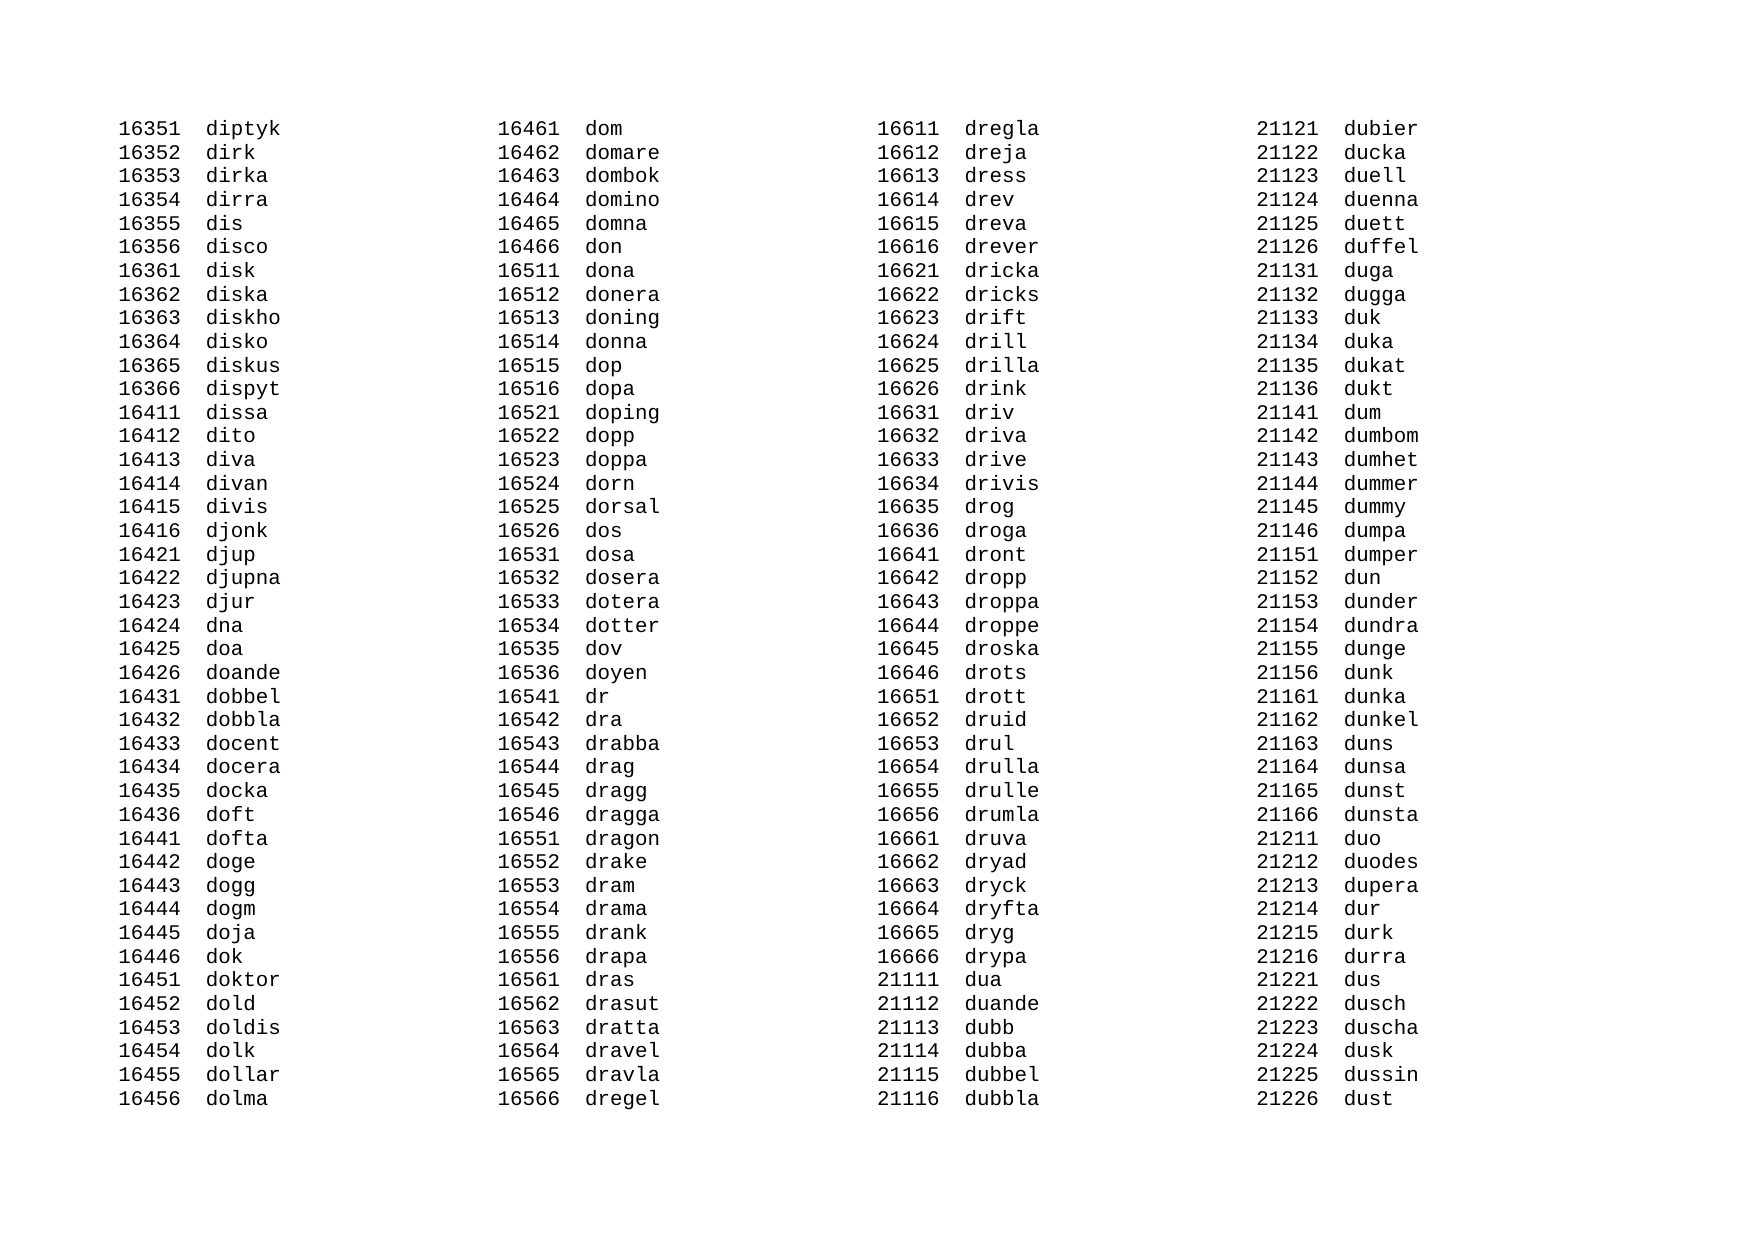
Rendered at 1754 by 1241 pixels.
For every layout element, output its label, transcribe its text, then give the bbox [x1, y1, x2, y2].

text 16365 diskus [118, 354, 497, 378]
text 16533 dotera [497, 591, 877, 615]
text 16536 doyen [497, 662, 877, 686]
text 16663 dryck [877, 875, 1256, 898]
text 16564 dravel [497, 1040, 877, 1064]
text 16615 dreva [877, 213, 1256, 236]
text 16454 dolk [118, 1040, 497, 1064]
text 16431 dobbel [118, 686, 497, 709]
text 21141 dum [1256, 402, 1636, 426]
text 16356 disco [118, 236, 497, 260]
text 16462 domare [497, 142, 877, 165]
text 16656 drumla [877, 804, 1256, 827]
text 16361 disk [118, 260, 497, 284]
text 16524 dorn [497, 473, 877, 496]
text 21222 dusch [1256, 993, 1636, 1017]
text 16654 drulla [877, 757, 1256, 780]
text 21126 duffel [1256, 236, 1636, 260]
text 16526 dos [497, 520, 877, 544]
text 16461 dom [497, 118, 877, 142]
text 21226 dust [1256, 1088, 1636, 1111]
text 16425 doa [118, 638, 497, 662]
text 16553 dram [497, 875, 877, 898]
text 16363 diskho [118, 307, 497, 331]
text 16632 driva [877, 426, 1256, 449]
text 16655 drulle [877, 780, 1256, 804]
text 16456 dolma [118, 1088, 497, 1111]
text 16556 drapa [497, 946, 877, 969]
text 16544 drag [497, 757, 877, 780]
text 16546 dragga [497, 804, 877, 827]
text 16446 dok [118, 946, 497, 969]
text 21123 duell [1256, 165, 1636, 189]
text 21164 dunsa [1256, 757, 1636, 780]
text 16624 drill [877, 331, 1256, 354]
text 16463 dombok [497, 165, 877, 189]
text 16623 drift [877, 307, 1256, 331]
text 16646 drots [877, 662, 1256, 686]
text 21131 duga [1256, 260, 1636, 284]
text 16364 disko [118, 331, 497, 354]
text 16661 druva [877, 827, 1256, 851]
text 16441 dofta [118, 827, 497, 851]
text 21121 dubier [1256, 118, 1636, 142]
text 21113 dubb [877, 1017, 1256, 1040]
text 21155 dunge [1256, 638, 1636, 662]
text 16643 droppa [877, 591, 1256, 615]
text 21213 dupera [1256, 875, 1636, 898]
text 16452 dold [118, 993, 497, 1017]
text 16436 doft [118, 804, 497, 827]
text 16653 drul [877, 733, 1256, 757]
text 16616 drever [877, 236, 1256, 260]
text 16444 dogm [118, 898, 497, 922]
text 21115 dubbel [877, 1064, 1256, 1088]
text 16552 drake [497, 851, 877, 875]
text 21225 dussin [1256, 1064, 1636, 1088]
text 21133 duk [1256, 307, 1636, 331]
text 21161 dunka [1256, 686, 1636, 709]
text 16466 don [497, 236, 877, 260]
text 16514 donna [497, 331, 877, 354]
text 16565 dravla [497, 1064, 877, 1088]
text 16665 dryg [877, 922, 1256, 946]
text 16531 dosa [497, 544, 877, 567]
text 16421 djup [118, 544, 497, 567]
text 16614 drev [877, 189, 1256, 213]
text 16465 domna [497, 213, 877, 236]
text 16511 dona [497, 260, 877, 284]
text 16453 doldis [118, 1017, 497, 1040]
text 16413 diva [118, 449, 497, 473]
text 16515 dop [497, 354, 877, 378]
text 21214 dur [1256, 898, 1636, 922]
text 16666 drypa [877, 946, 1256, 969]
text 21132 dugga [1256, 284, 1636, 307]
text 16362 diska [118, 284, 497, 307]
text 16355 dis [118, 213, 497, 236]
text 21134 duka [1256, 331, 1636, 354]
text 21111 dua [877, 969, 1256, 993]
text 16635 drog [877, 496, 1256, 520]
text 21142 dumbom [1256, 426, 1636, 449]
text 16351 diptyk [118, 118, 497, 142]
text 16612 dreja [877, 142, 1256, 165]
text 21156 dunk [1256, 662, 1636, 686]
text 16352 dirk [118, 142, 497, 165]
text 16415 divis [118, 496, 497, 520]
text 16445 doja [118, 922, 497, 946]
text 16625 drilla [877, 354, 1256, 378]
text 16633 drive [877, 449, 1256, 473]
text 16354 dirra [118, 189, 497, 213]
text 16366 dispyt [118, 378, 497, 402]
text 16522 dopp [497, 426, 877, 449]
text 21143 dumhet [1256, 449, 1636, 473]
text 16636 droga [877, 520, 1256, 544]
text 16626 drink [877, 378, 1256, 402]
text 21165 dunst [1256, 780, 1636, 804]
text 16641 dront [877, 544, 1256, 567]
text 16455 dollar [118, 1064, 497, 1088]
text 16451 doktor [118, 969, 497, 993]
text 21221 dus [1256, 969, 1636, 993]
text 16652 druid [877, 709, 1256, 733]
text 16416 djonk [118, 520, 497, 544]
text 16541 dr [497, 686, 877, 709]
text 21212 duodes [1256, 851, 1636, 875]
text 21124 duenna [1256, 189, 1636, 213]
text 16631 driv [877, 402, 1256, 426]
text 16634 drivis [877, 473, 1256, 496]
text 16443 dogg [118, 875, 497, 898]
text 16566 dregel [497, 1088, 877, 1111]
text 21122 ducka [1256, 142, 1636, 165]
text 21116 dubbla [877, 1088, 1256, 1111]
text 16543 drabba [497, 733, 877, 757]
text 16512 donera [497, 284, 877, 307]
text 21224 dusk [1256, 1040, 1636, 1064]
text 21215 durk [1256, 922, 1636, 946]
text 21145 dummy [1256, 496, 1636, 520]
text 21151 dumper [1256, 544, 1636, 567]
text 16534 dotter [497, 615, 877, 638]
text 16424 dna [118, 615, 497, 638]
text 21136 dukt [1256, 378, 1636, 402]
text 16464 domino [497, 189, 877, 213]
text 16411 dissa [118, 402, 497, 426]
text 21144 dummer [1256, 473, 1636, 496]
text 21162 dunkel [1256, 709, 1636, 733]
text 16542 dra [497, 709, 877, 733]
text 21152 dun [1256, 567, 1636, 591]
text 21216 durra [1256, 946, 1636, 969]
text 16435 docka [118, 780, 497, 804]
text 16562 drasut [497, 993, 877, 1017]
text 16516 dopa [497, 378, 877, 402]
text 16554 drama [497, 898, 877, 922]
text 21163 duns [1256, 733, 1636, 757]
text 16414 divan [118, 473, 497, 496]
text 16645 droska [877, 638, 1256, 662]
text 21153 dunder [1256, 591, 1636, 615]
text 21211 duo [1256, 827, 1636, 851]
text 16664 dryfta [877, 898, 1256, 922]
text 16611 dregla [877, 118, 1256, 142]
text 16426 doande [118, 662, 497, 686]
text 21112 duande [877, 993, 1256, 1017]
text 16613 dress [877, 165, 1256, 189]
text 16423 djur [118, 591, 497, 615]
text 16622 dricks [877, 284, 1256, 307]
text 16555 drank [497, 922, 877, 946]
text 16651 drott [877, 686, 1256, 709]
text 16434 docera [118, 757, 497, 780]
text 21166 dunsta [1256, 804, 1636, 827]
text 21154 dundra [1256, 615, 1636, 638]
text 16412 dito [118, 426, 497, 449]
text 16535 dov [497, 638, 877, 662]
text 16642 dropp [877, 567, 1256, 591]
text 16644 droppe [877, 615, 1256, 638]
text 16513 doning [497, 307, 877, 331]
text 16525 dorsal [497, 496, 877, 520]
text 21146 dumpa [1256, 520, 1636, 544]
text 16353 dirka [118, 165, 497, 189]
text 21114 dubba [877, 1040, 1256, 1064]
text 21223 duscha [1256, 1017, 1636, 1040]
text 16561 dras [497, 969, 877, 993]
text 16551 dragon [497, 827, 877, 851]
text 21125 duett [1256, 213, 1636, 236]
text 16433 docent [118, 733, 497, 757]
text 16563 dratta [497, 1017, 877, 1040]
text 16662 dryad [877, 851, 1256, 875]
text 16532 dosera [497, 567, 877, 591]
text 16621 dricka [877, 260, 1256, 284]
text 16521 doping [497, 402, 877, 426]
text 16422 djupna [118, 567, 497, 591]
text 16432 dobbla [118, 709, 497, 733]
text 21135 dukat [1256, 354, 1636, 378]
text 16523 doppa [497, 449, 877, 473]
text 16545 dragg [497, 780, 877, 804]
text 16442 doge [118, 851, 497, 875]
